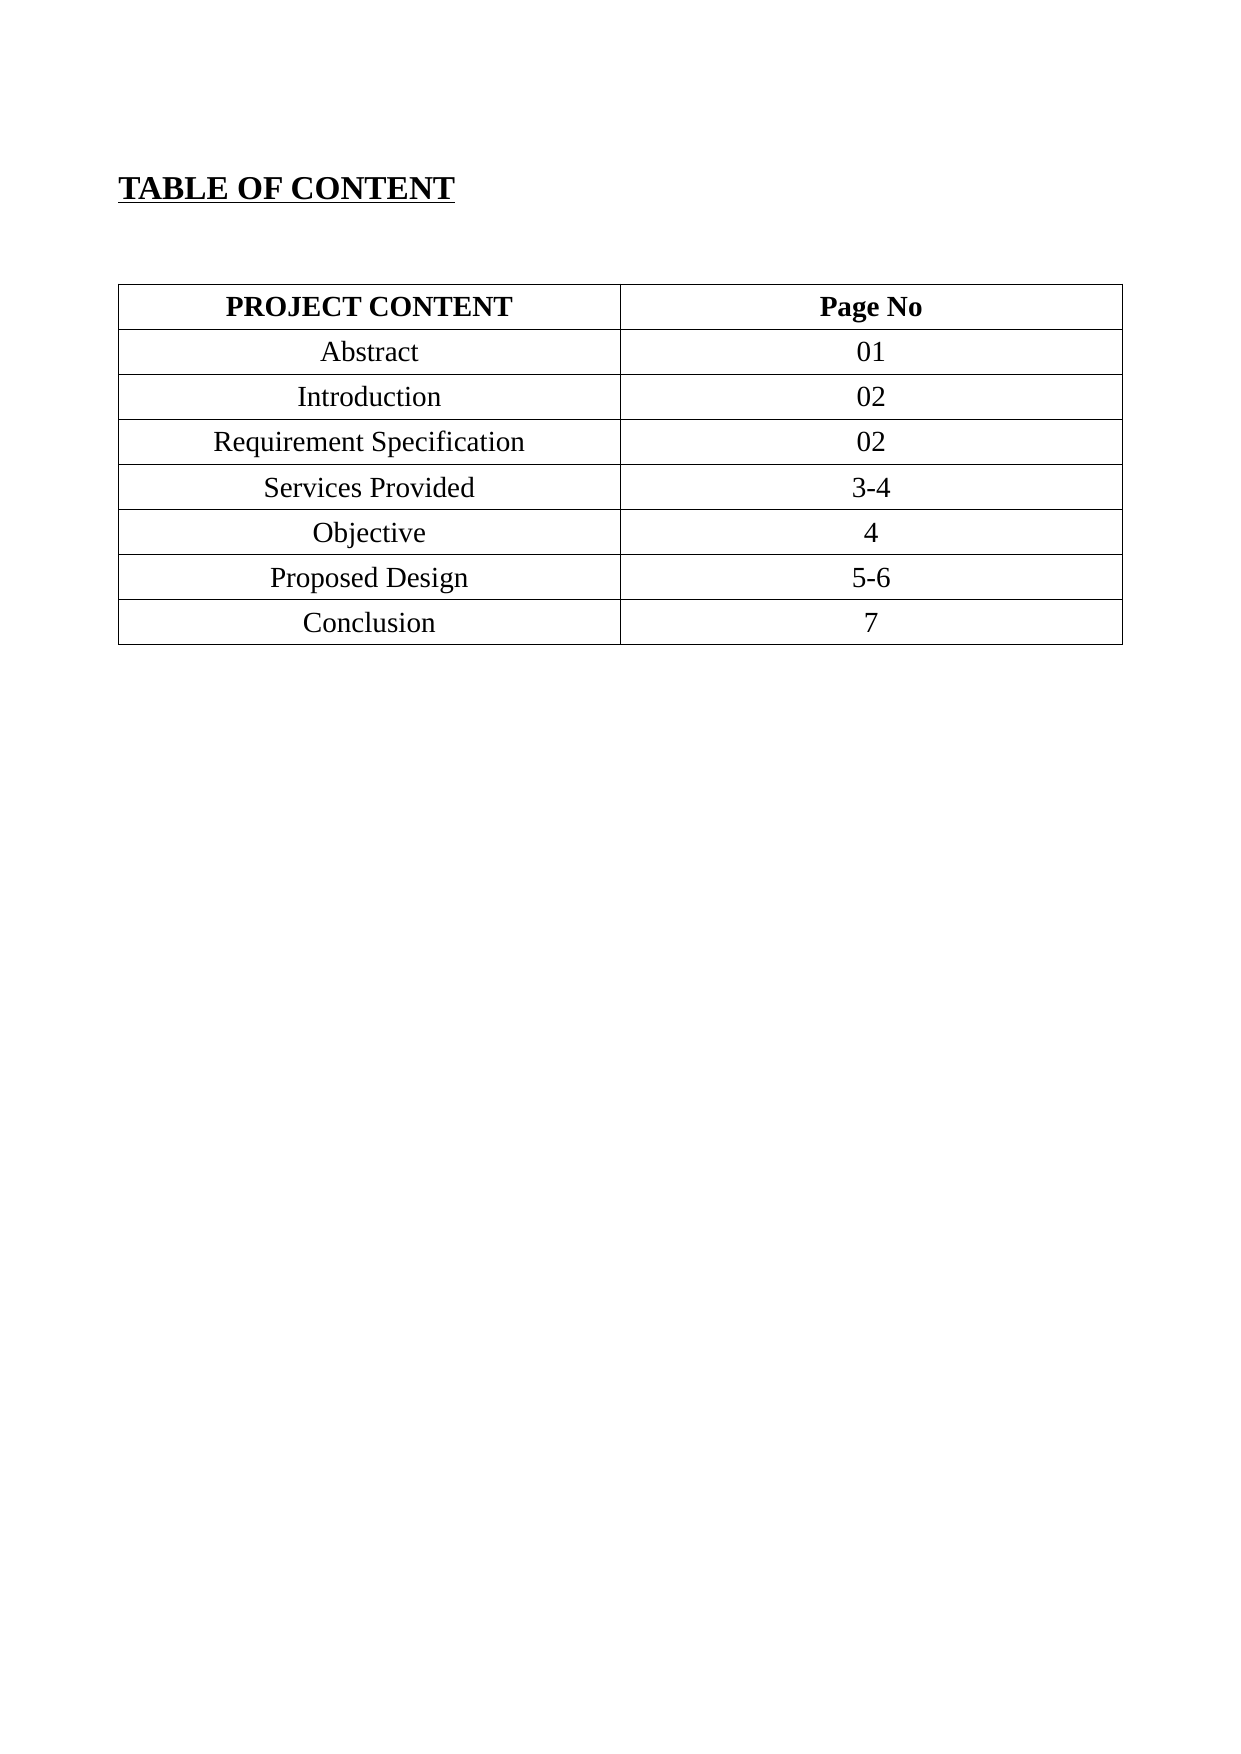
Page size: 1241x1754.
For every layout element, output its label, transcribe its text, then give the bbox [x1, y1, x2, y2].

table_cell Services Provided [119, 465, 620, 509]
table_header Page No [621, 285, 1122, 328]
table_cell 7 [621, 600, 1122, 644]
table_cell Requirement Specification [119, 420, 620, 464]
table_cell Conclusion [119, 600, 620, 644]
table_cell 02 [621, 420, 1122, 464]
table_cell 4 [621, 510, 1122, 554]
table_cell Abstract [119, 330, 620, 374]
table_cell Introduction [119, 375, 620, 419]
text TABLE OF CONTENT [118, 168, 1122, 207]
table_cell 5-6 [621, 555, 1122, 599]
table_cell Proposed Design [119, 555, 620, 599]
table_cell 01 [621, 330, 1122, 374]
table_cell Objective [119, 510, 620, 554]
table_cell 3-4 [621, 465, 1122, 509]
table_cell 02 [621, 375, 1122, 419]
table_header PROJECT CONTENT [119, 285, 620, 328]
